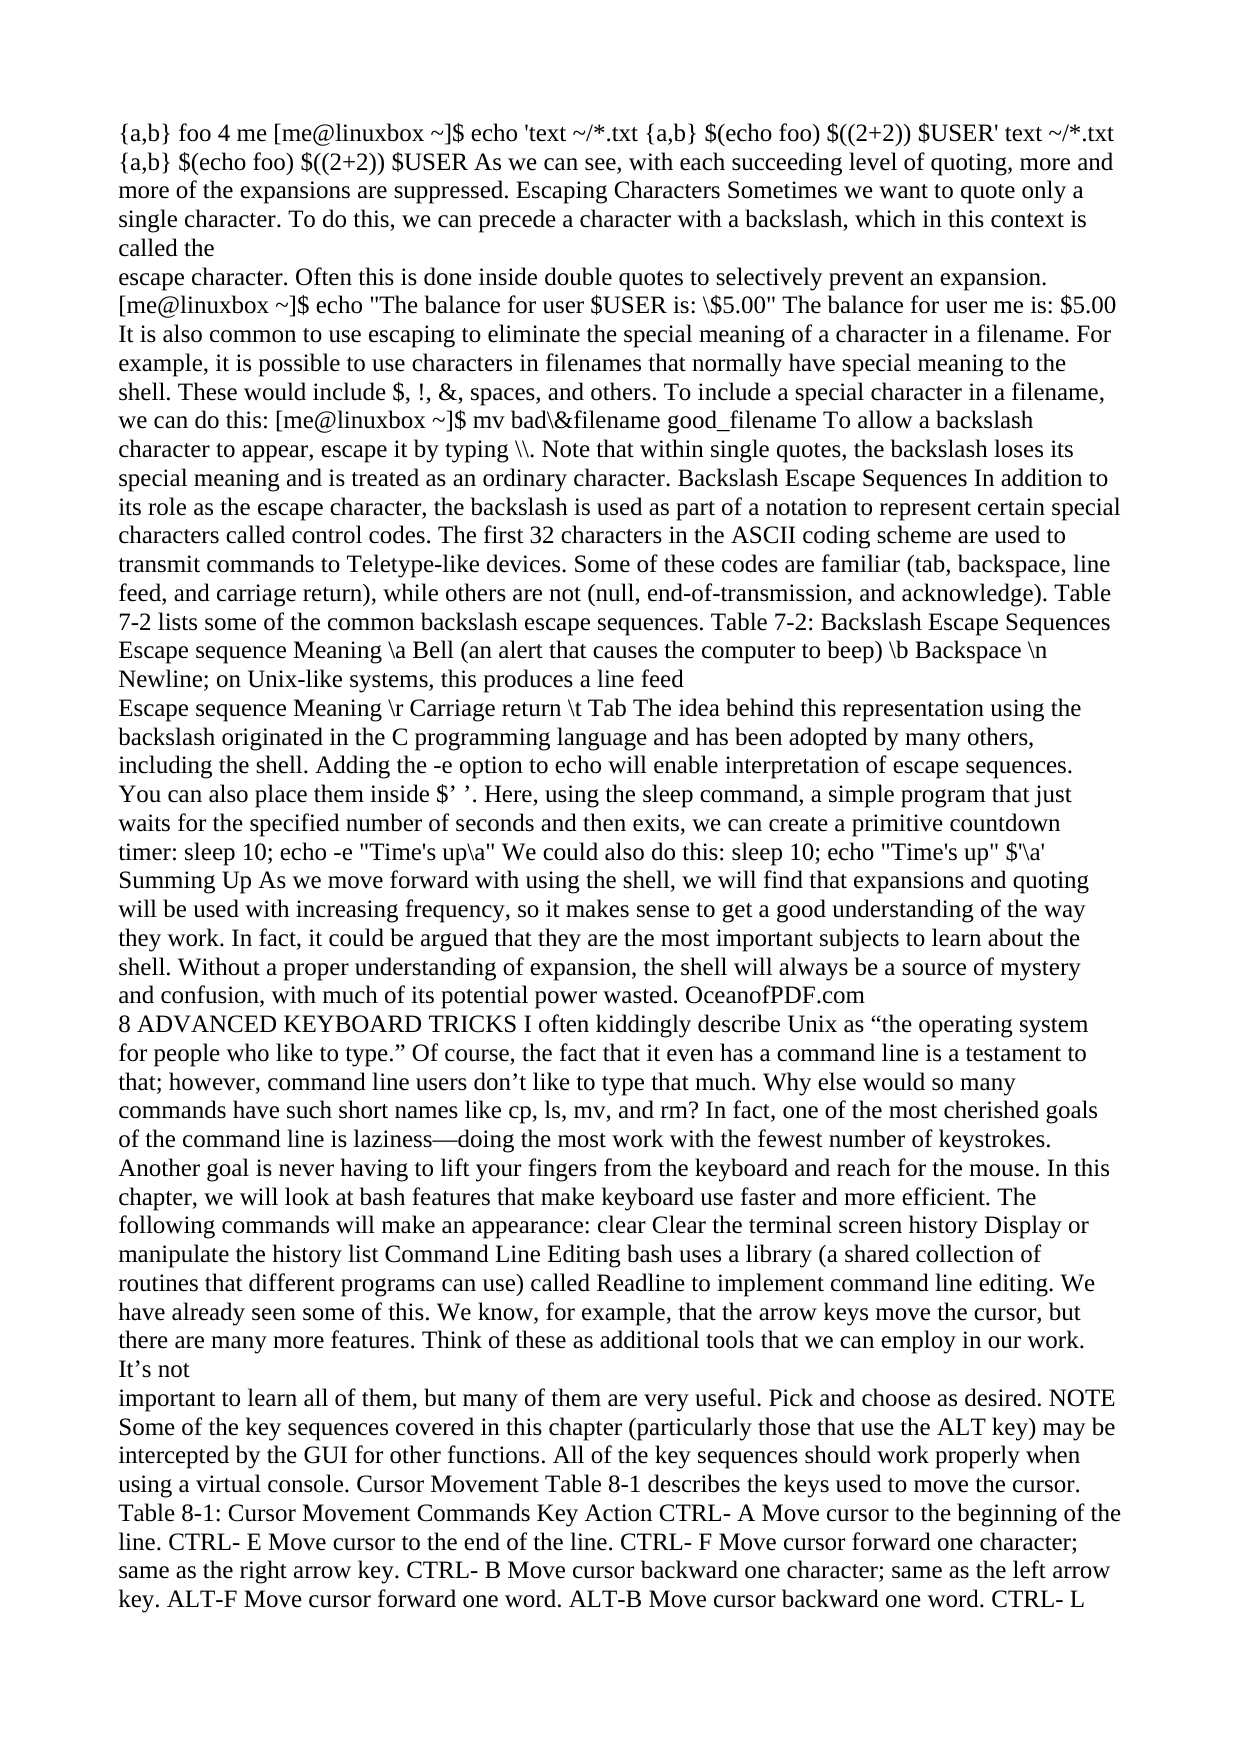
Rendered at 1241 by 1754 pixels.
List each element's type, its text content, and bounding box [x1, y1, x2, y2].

text escape character. Often this is done inside double quotes to selectively prevent an expansion. [me@linuxbox ~]$ echo "The balance for user $USER is: \$5.00" The balance for user me is: $5.00 It is also common to use escaping to eliminate the special meaning of a character in a filename. For example, it is possible to use characters in filenames that normally have special meaning to the shell. These would include $, !, &, spaces, and others. To include a special character in a filename, we can do this: [me@linuxbox ~]$ mv bad\&filename good_filename To allow a backslash character to appear, escape it by typing \\. Note that within single quotes, the backslash loses its special meaning and is treated as an ordinary character. Backslash Escape Sequences In addition to its role as the escape character, the backslash is used as part of a notation to represent certain special characters called control codes. The first 32 characters in the ASCII coding scheme are used to transmit commands to Teletype-like devices. Some of these codes are familiar (tab, backspace, line feed, and carriage return), while others are not (null, end-of-transmission, and acknowledge). Table 7-2 lists some of the common backslash escape sequences. Table 7-2: Backslash Escape Sequences Escape sequence Meaning \a Bell (an alert that causes the computer to beep) \b Backspace \n Newline; on Unix-like systems, this produces a line feed [118, 262, 1122, 693]
text 8 ADVANCED KEYBOARD TRICKS I often kiddingly describe Unix as “the operating system for people who like to type.” Of course, the fact that it even has a command line is a testament to that; however, command line users don’t like to type that much. Why else would so many commands have such short names like cp, ls, mv, and rm? In fact, one of the most cherished goals of the command line is laziness—doing the most work with the fewest number of keystrokes. Another goal is never having to lift your fingers from the keyboard and reach for the mouse. In this chapter, we will look at bash features that make keyboard use faster and more efficient. The following commands will make an appearance: clear Clear the terminal screen history Display or manipulate the history list Command Line Editing bash uses a library (a shared collection of routines that different programs can use) called Readline to implement command line editing. We have already seen some of this. We know, for example, that the arrow keys move the cursor, but there are many more features. Think of these as additional tools that we can employ in our work. It’s not [118, 1009, 1122, 1383]
text important to learn all of them, but many of them are very useful. Pick and choose as desired. NOTE Some of the key sequences covered in this chapter (particularly those that use the ALT key) may be intercepted by the GUI for other functions. All of the key sequences should work properly when using a virtual console. Cursor Movement Table 8-1 describes the keys used to move the cursor. Table 8-1: Cursor Movement Commands Key Action CTRL- A Move cursor to the beginning of the line. CTRL- E Move cursor to the end of the line. CTRL- F Move cursor forward one character; same as the right arrow key. CTRL- B Move cursor backward one character; same as the left arrow key. ALT-F Move cursor forward one word. ALT-B Move cursor backward one word. CTRL- L [118, 1383, 1122, 1613]
text {a,b} foo 4 me [me@linuxbox ~]$ echo 'text ~/*.txt {a,b} $(echo foo) $((2+2)) $USER' text ~/*.txt {a,b} $(echo foo) $((2+2)) $USER As we can see, with each succeeding level of quoting, more and more of the expansions are suppressed. Escaping Characters Sometimes we want to quote only a single character. To do this, we can precede a character with a backslash, which in this context is called the [118, 118, 1122, 262]
text Escape sequence Meaning \r Carriage return \t Tab The idea behind this representation using the backslash originated in the C programming language and has been adopted by many others, including the shell. Adding the -e option to echo will enable interpretation of escape sequences. You can also place them inside $’ ’. Here, using the sleep command, a simple program that just waits for the specified number of seconds and then exits, we can create a primitive countdown timer: sleep 10; echo -e "Time's up\a" We could also do this: sleep 10; echo "Time's up" $'\a' Summing Up As we move forward with using the shell, we will find that expansions and quoting will be used with increasing frequency, so it makes sense to get a good understanding of the way they work. In fact, it could be argued that they are the most important subjects to learn about the shell. Without a proper understanding of expansion, the shell will always be a source of mystery and confusion, with much of its potential power wasted. OceanofPDF.com [118, 693, 1122, 1009]
